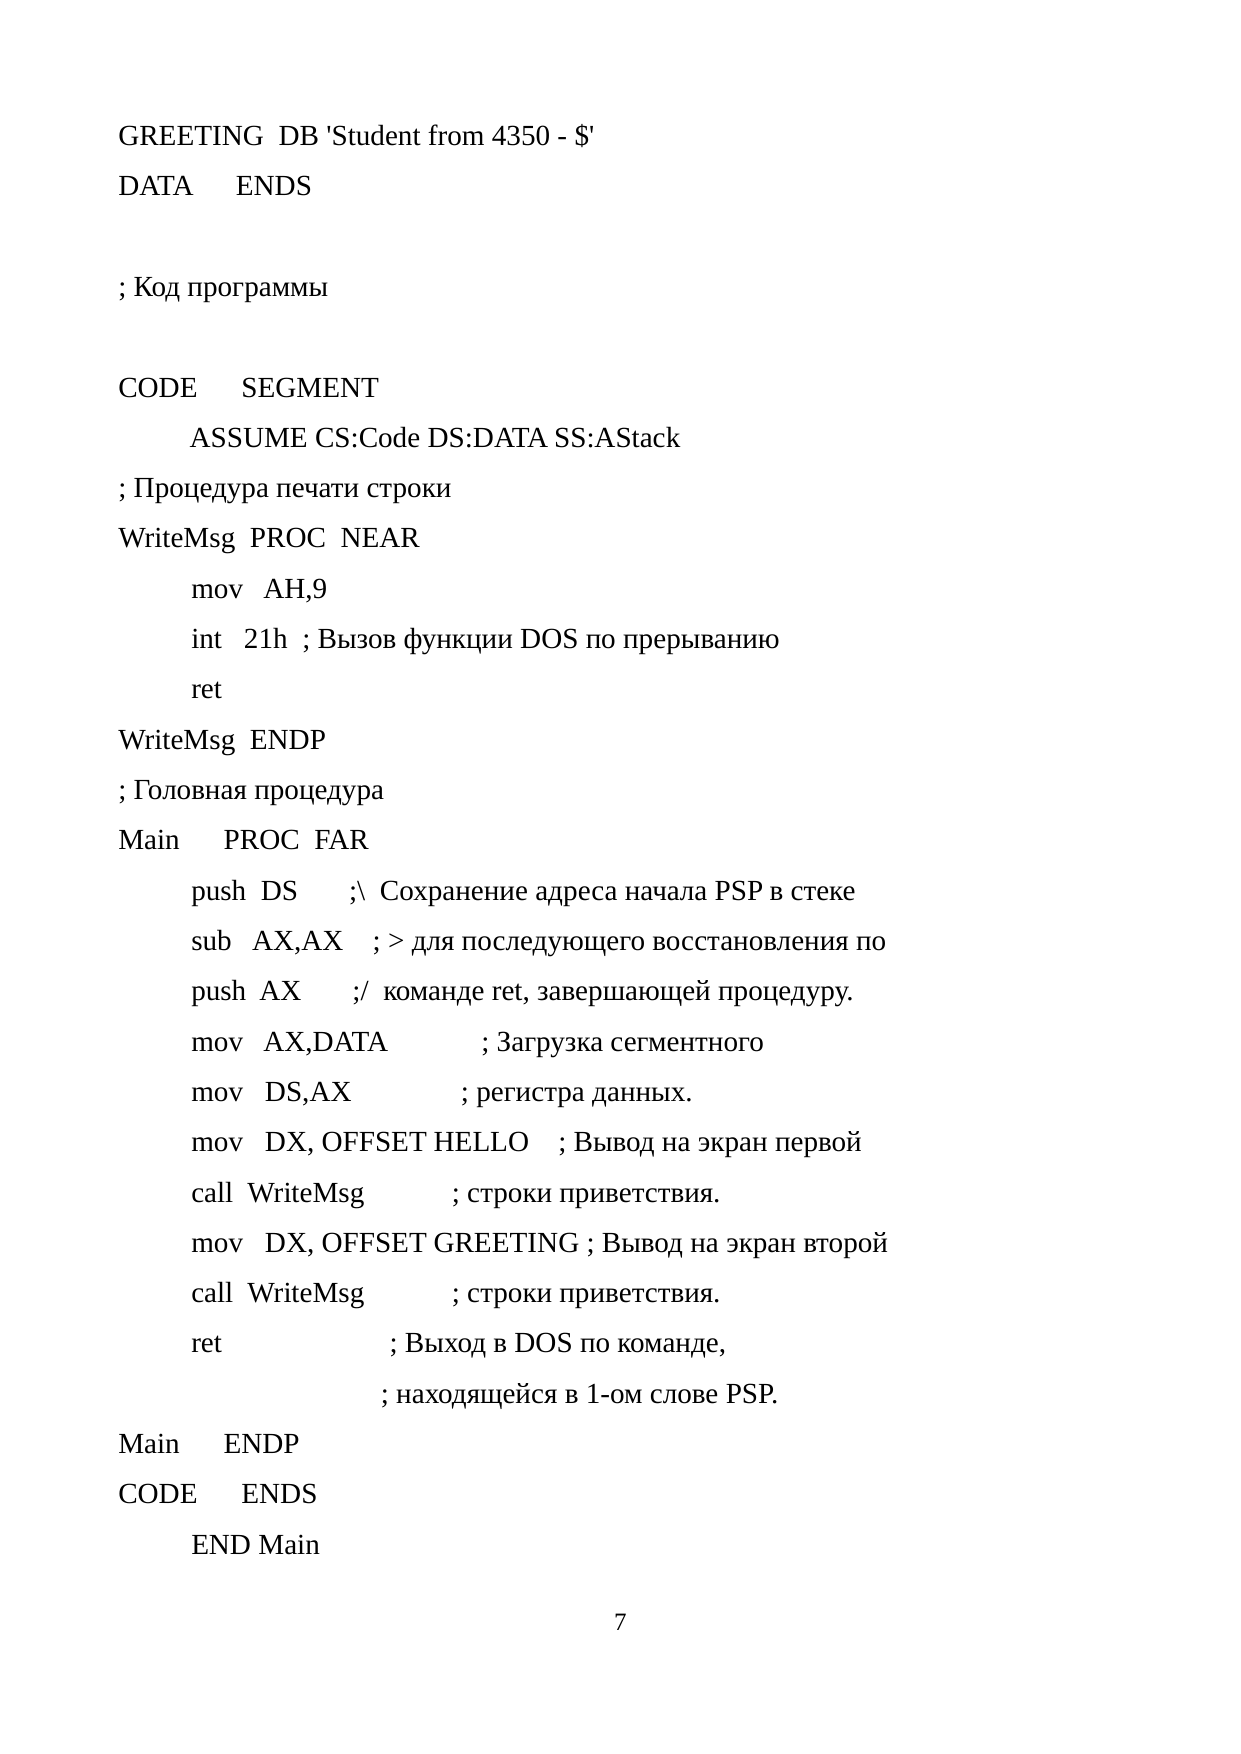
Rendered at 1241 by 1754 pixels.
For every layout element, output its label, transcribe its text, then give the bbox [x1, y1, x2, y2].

text ; Процедура печати строки [118, 470, 1122, 504]
text WriteMsg ENDP [118, 722, 1122, 755]
text ASSUME CS:Code DS:DATA SS:AStack [118, 420, 1122, 453]
text mov DX, OFFSET HELLO ; Вывод на экран первой [118, 1124, 1122, 1158]
text DATA ENDS [118, 168, 1122, 202]
text GREETING DB 'Student from 4350 - $' [118, 118, 1122, 152]
text ret ; Выход в DOS по команде, [118, 1326, 1122, 1359]
text Main PROC FAR [118, 822, 1122, 856]
text END Main [118, 1527, 1122, 1560]
text push AX ;/ команде ret, завершающей процедуру. [118, 973, 1122, 1007]
text Main ENDP [118, 1426, 1122, 1460]
text ; Головная процедура [118, 772, 1122, 806]
text CODE ENDS [118, 1477, 1122, 1510]
text mov AH,9 [118, 571, 1122, 604]
text push DS ;\ Сохранение адреса начала PSP в стеке [118, 873, 1122, 906]
text ret [118, 672, 1122, 705]
text mov DS,AX ; регистра данных. [118, 1074, 1122, 1108]
text CODE SEGMENT [118, 370, 1122, 403]
text sub AX,AX ; > для последующего восстановления по [118, 923, 1122, 957]
text call WriteMsg ; строки приветствия. [118, 1175, 1122, 1208]
text ; находящейся в 1-ом слове PSP. [118, 1376, 1122, 1409]
text mov DX, OFFSET GREETING ; Вывод на экран второй [118, 1225, 1122, 1258]
text WriteMsg PROC NEAR [118, 521, 1122, 554]
text call WriteMsg ; строки приветствия. [118, 1275, 1122, 1309]
text int 21h ; Вызов функции DOS по прерыванию [118, 621, 1122, 655]
text ; Код программы [118, 269, 1122, 303]
text mov AX,DATA ; Загрузка сегментного [118, 1024, 1122, 1057]
